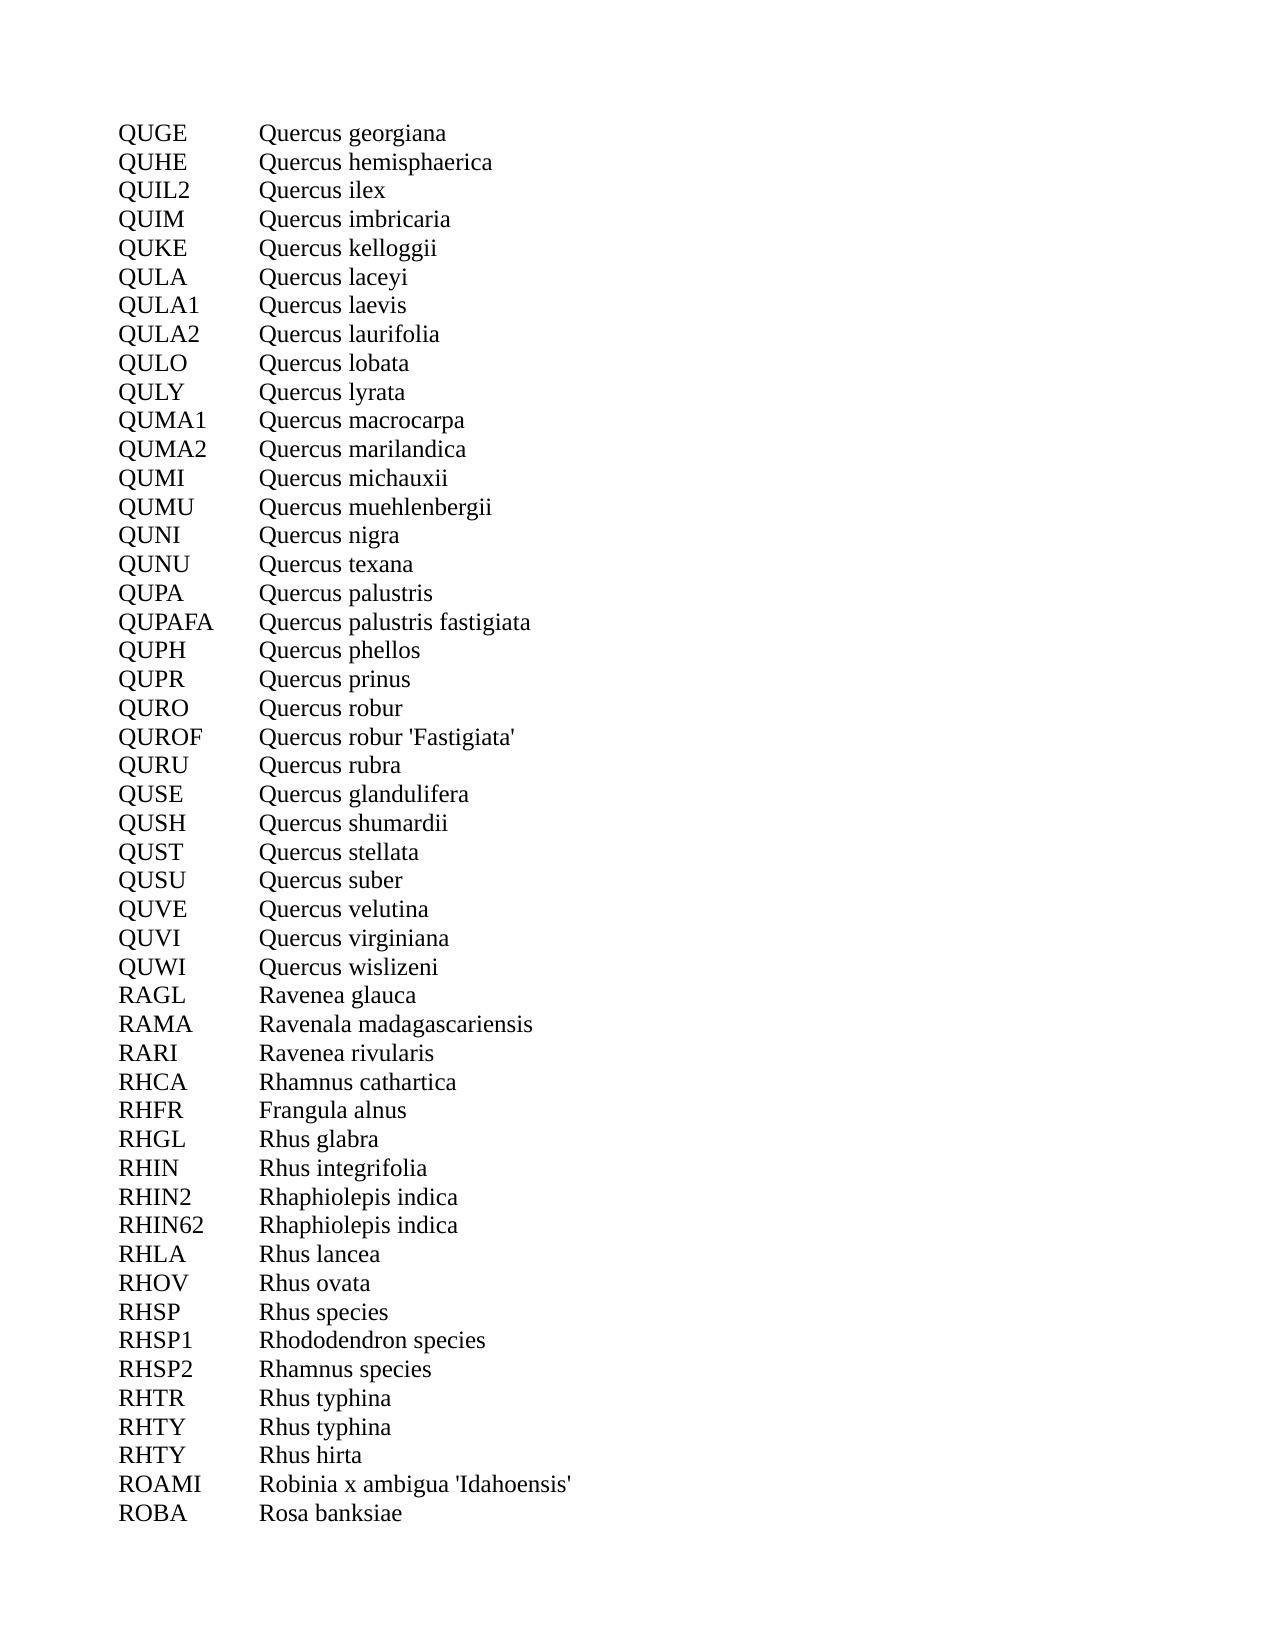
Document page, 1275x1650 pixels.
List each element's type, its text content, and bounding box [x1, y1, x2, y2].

table_cell Quercus stellata [256, 837, 692, 866]
table_cell QUSH [115, 808, 256, 837]
table_cell RHSP1 [115, 1326, 256, 1354]
table_cell Quercus robur [256, 693, 692, 722]
table_cell Quercus lobata [256, 348, 692, 377]
table_cell Quercus velutina [256, 894, 692, 923]
table_cell QUSU [115, 866, 256, 894]
table_cell Rhus integrifolia [256, 1153, 692, 1182]
table_cell ROAMI [115, 1469, 256, 1498]
table_cell Rhus glabra [256, 1124, 692, 1153]
table_cell Rhaphiolepis indica [256, 1182, 692, 1211]
table_cell Quercus palustris [256, 578, 692, 607]
table_cell Quercus georgiana [256, 118, 692, 147]
table_cell QUSE [115, 779, 256, 808]
table_cell Quercus kelloggii [256, 233, 692, 262]
table_cell QUGE [115, 118, 256, 147]
table_cell QUMI [115, 463, 256, 492]
table_cell QUIM [115, 204, 256, 233]
table_cell Quercus wislizeni [256, 952, 692, 981]
table_cell RHGL [115, 1124, 256, 1153]
table_cell RARI [115, 1038, 256, 1067]
table_cell QURO [115, 693, 256, 722]
table_cell QUPA [115, 578, 256, 607]
table_cell RHFR [115, 1096, 256, 1124]
table_cell Ravenala madagascariensis [256, 1009, 692, 1038]
table_cell QULA1 [115, 291, 256, 319]
table_cell Quercus suber [256, 866, 692, 894]
table_cell QUWI [115, 952, 256, 981]
table_cell RAMA [115, 1009, 256, 1038]
table_cell QUIL2 [115, 176, 256, 204]
table_cell RHIN62 [115, 1211, 256, 1239]
table_cell Quercus laurifolia [256, 319, 692, 348]
table_cell Rhaphiolepis indica [256, 1211, 692, 1239]
table_cell Rhus ovata [256, 1268, 692, 1297]
table_cell Frangula alnus [256, 1096, 692, 1124]
table_cell QUNI [115, 521, 256, 549]
table_cell Rhus typhina [256, 1412, 692, 1441]
table_cell QUHE [115, 147, 256, 176]
table_cell QUST [115, 837, 256, 866]
table_cell Quercus imbricaria [256, 204, 692, 233]
table_cell Quercus robur 'Fastigiata' [256, 722, 692, 751]
table_cell QUPH [115, 636, 256, 664]
table_cell Quercus glandulifera [256, 779, 692, 808]
table_cell Ravenea rivularis [256, 1038, 692, 1067]
table_cell Rosa banksiae [256, 1498, 692, 1527]
table_cell Robinia x ambigua 'Idahoensis' [256, 1469, 692, 1498]
table_cell RHLA [115, 1239, 256, 1268]
table_cell Quercus ilex [256, 176, 692, 204]
table_cell QULA2 [115, 319, 256, 348]
table_cell QUMA2 [115, 434, 256, 463]
table_cell Rhus hirta [256, 1441, 692, 1469]
table_cell Rhus species [256, 1297, 692, 1326]
table_cell RHIN [115, 1153, 256, 1182]
table_cell QUVE [115, 894, 256, 923]
table_cell Quercus laevis [256, 291, 692, 319]
table_cell Quercus prinus [256, 664, 692, 693]
table_cell QUVI [115, 923, 256, 952]
table_cell Rhamnus cathartica [256, 1067, 692, 1096]
table_cell RAGL [115, 981, 256, 1009]
table_cell QUMA1 [115, 406, 256, 434]
table_cell Rhus lancea [256, 1239, 692, 1268]
table_cell RHCA [115, 1067, 256, 1096]
table_cell QULA [115, 262, 256, 291]
table_cell RHTR [115, 1383, 256, 1412]
table_cell RHOV [115, 1268, 256, 1297]
table_cell Quercus lyrata [256, 377, 692, 406]
table_cell Quercus texana [256, 549, 692, 578]
table_cell Quercus phellos [256, 636, 692, 664]
table_cell Quercus hemisphaerica [256, 147, 692, 176]
table_cell RHSP [115, 1297, 256, 1326]
table_cell QUNU [115, 549, 256, 578]
table_cell Quercus palustris fastigiata [256, 607, 692, 636]
table_cell Quercus muehlenbergii [256, 492, 692, 521]
table_cell QULO [115, 348, 256, 377]
table_cell Quercus virginiana [256, 923, 692, 952]
table_cell QUKE [115, 233, 256, 262]
table_cell Quercus michauxii [256, 463, 692, 492]
table_cell Quercus rubra [256, 751, 692, 779]
table_cell QURU [115, 751, 256, 779]
table_cell RHTY [115, 1412, 256, 1441]
table_cell Quercus laceyi [256, 262, 692, 291]
table_cell QUPAFA [115, 607, 256, 636]
table_cell Ravenea glauca [256, 981, 692, 1009]
table_cell Rhododendron species [256, 1326, 692, 1354]
table_cell Quercus marilandica [256, 434, 692, 463]
table_cell RHTY [115, 1441, 256, 1469]
table_cell QULY [115, 377, 256, 406]
table_cell Quercus macrocarpa [256, 406, 692, 434]
table_cell ROBA [115, 1498, 256, 1527]
table_cell QUPR [115, 664, 256, 693]
table_cell Quercus shumardii [256, 808, 692, 837]
table_cell QUROF [115, 722, 256, 751]
table_cell Rhamnus species [256, 1354, 692, 1383]
table_cell Rhus typhina [256, 1383, 692, 1412]
table_cell RHIN2 [115, 1182, 256, 1211]
table_cell QUMU [115, 492, 256, 521]
table_cell Quercus nigra [256, 521, 692, 549]
table_cell RHSP2 [115, 1354, 256, 1383]
